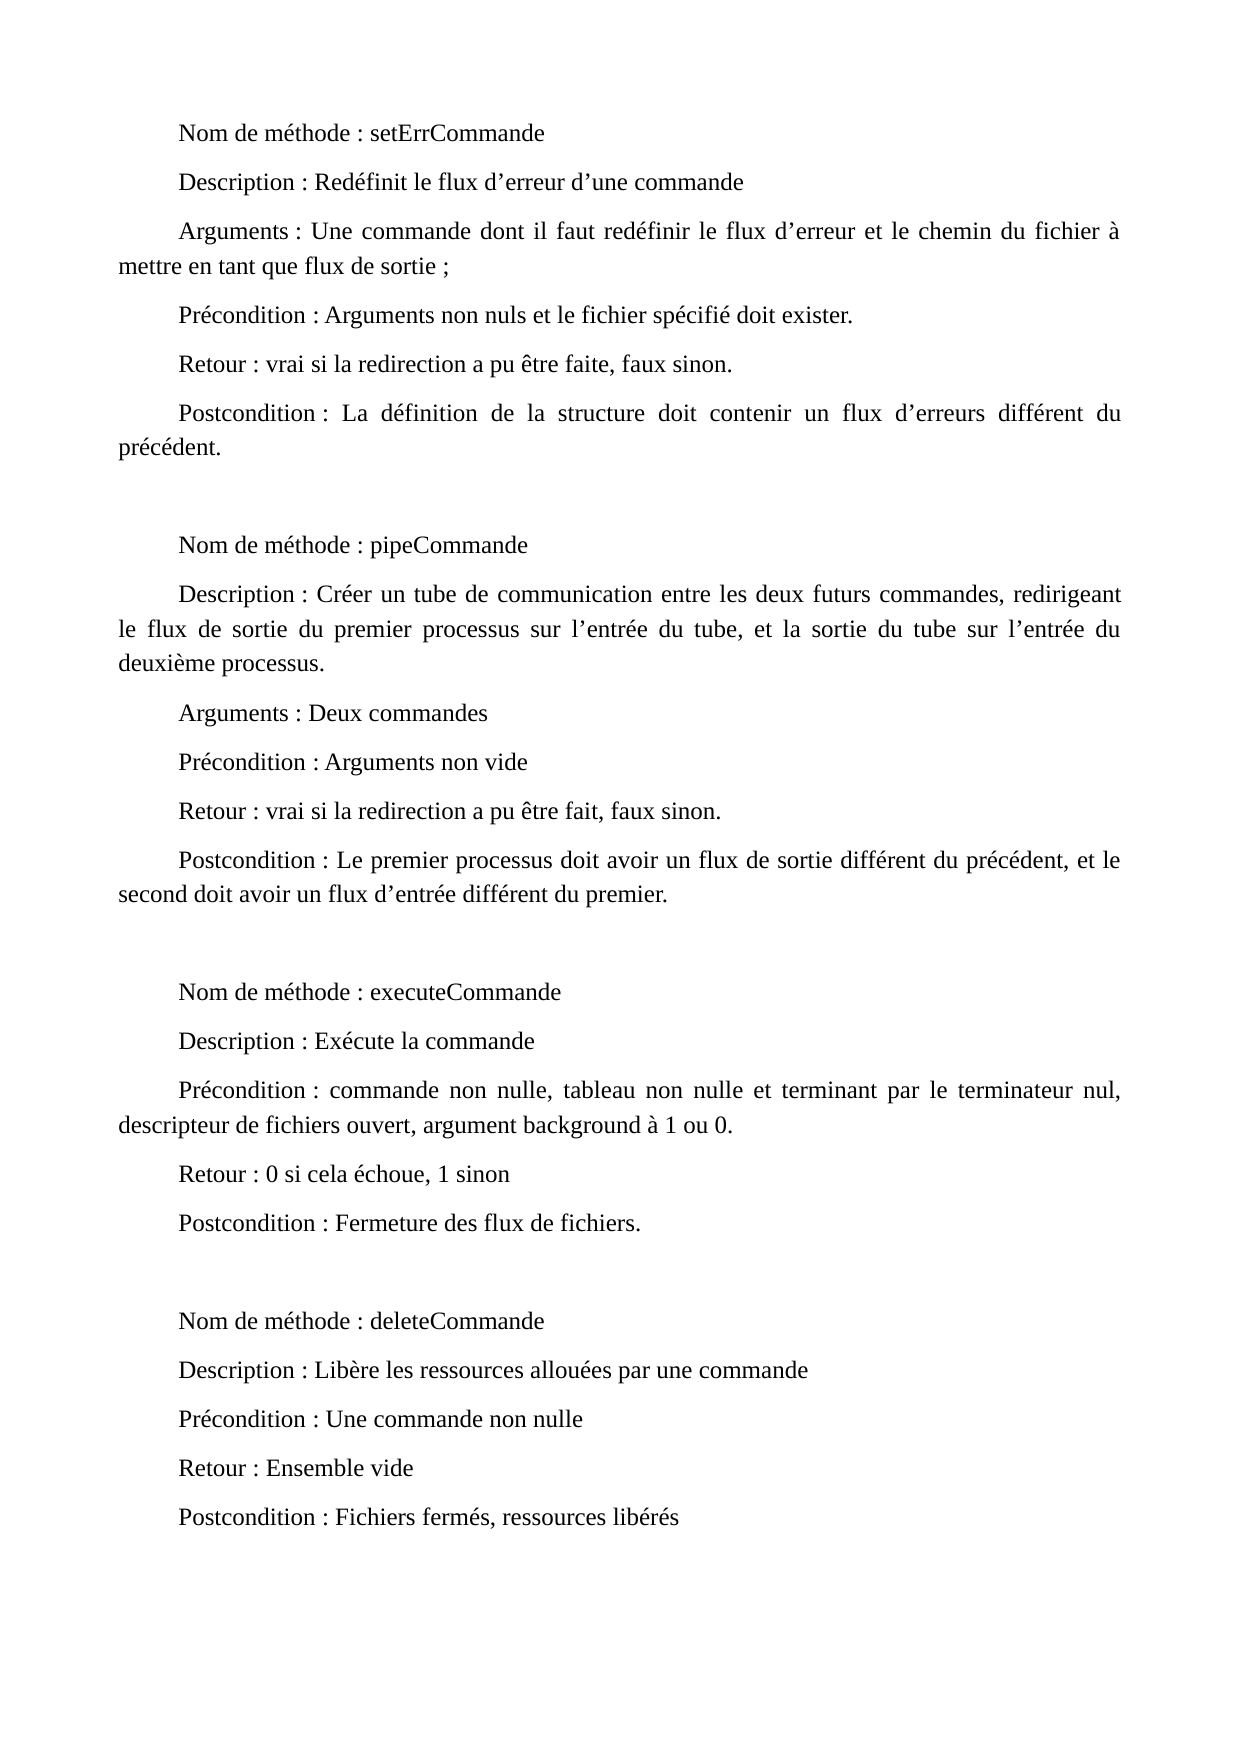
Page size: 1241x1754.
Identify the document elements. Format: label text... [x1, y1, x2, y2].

text Nom de méthode : pipeCommande [118, 531, 1122, 559]
text Description : Créer un tube de communication entre les deux futurs commandes, redirigeant le flux de sortie du premier processus sur l’entrée du tube, et la sortie du tube sur l’entrée du deuxième processus. [118, 579, 1122, 677]
text Retour : 0 si cela échoue, 1 sinon [118, 1159, 1122, 1188]
text Nom de méthode : deleteCommande [118, 1306, 1122, 1335]
text Retour : vrai si la redirection a pu être faite, faux sinon. [118, 349, 1122, 378]
text Précondition : Arguments non vide [118, 747, 1122, 775]
text Description : Exécute la commande [118, 1026, 1122, 1055]
text Retour : Ensemble vide [118, 1453, 1122, 1482]
text Postcondition : Fichiers fermés, ressources libérés [118, 1502, 1122, 1531]
text Précondition : commande non nulle, tableau non nulle et terminant par le terminateur nul, descripteur de fichiers ouvert, argument background à 1 ou 0. [118, 1076, 1122, 1139]
text Précondition : Arguments non nuls et le fichier spécifié doit exister. [118, 300, 1122, 328]
text Précondition : Une commande non nulle [118, 1404, 1122, 1433]
text Postcondition : Fermeture des flux de fichiers. [118, 1208, 1122, 1237]
text Nom de méthode : executeCommande [118, 977, 1122, 1006]
text Arguments : Une commande dont il faut redéfinir le flux d’erreur et le chemin du fichier à mettre en tant que flux de sortie ; [118, 216, 1122, 279]
text Postcondition : La définition de la structure doit contenir un flux d’erreurs différent du précédent. [118, 398, 1122, 461]
text Description : Libère les ressources allouées par une commande [118, 1355, 1122, 1384]
text Arguments : Deux commandes [118, 698, 1122, 726]
text Retour : vrai si la redirection a pu être fait, faux sinon. [118, 796, 1122, 824]
text Nom de méthode : setErrCommande [118, 118, 1122, 147]
text Description : Redéfinit le flux d’erreur d’une commande [118, 167, 1122, 196]
text Postcondition : Le premier processus doit avoir un flux de sortie différent du précédent, et le second doit avoir un flux d’entrée différent du premier. [118, 845, 1122, 908]
